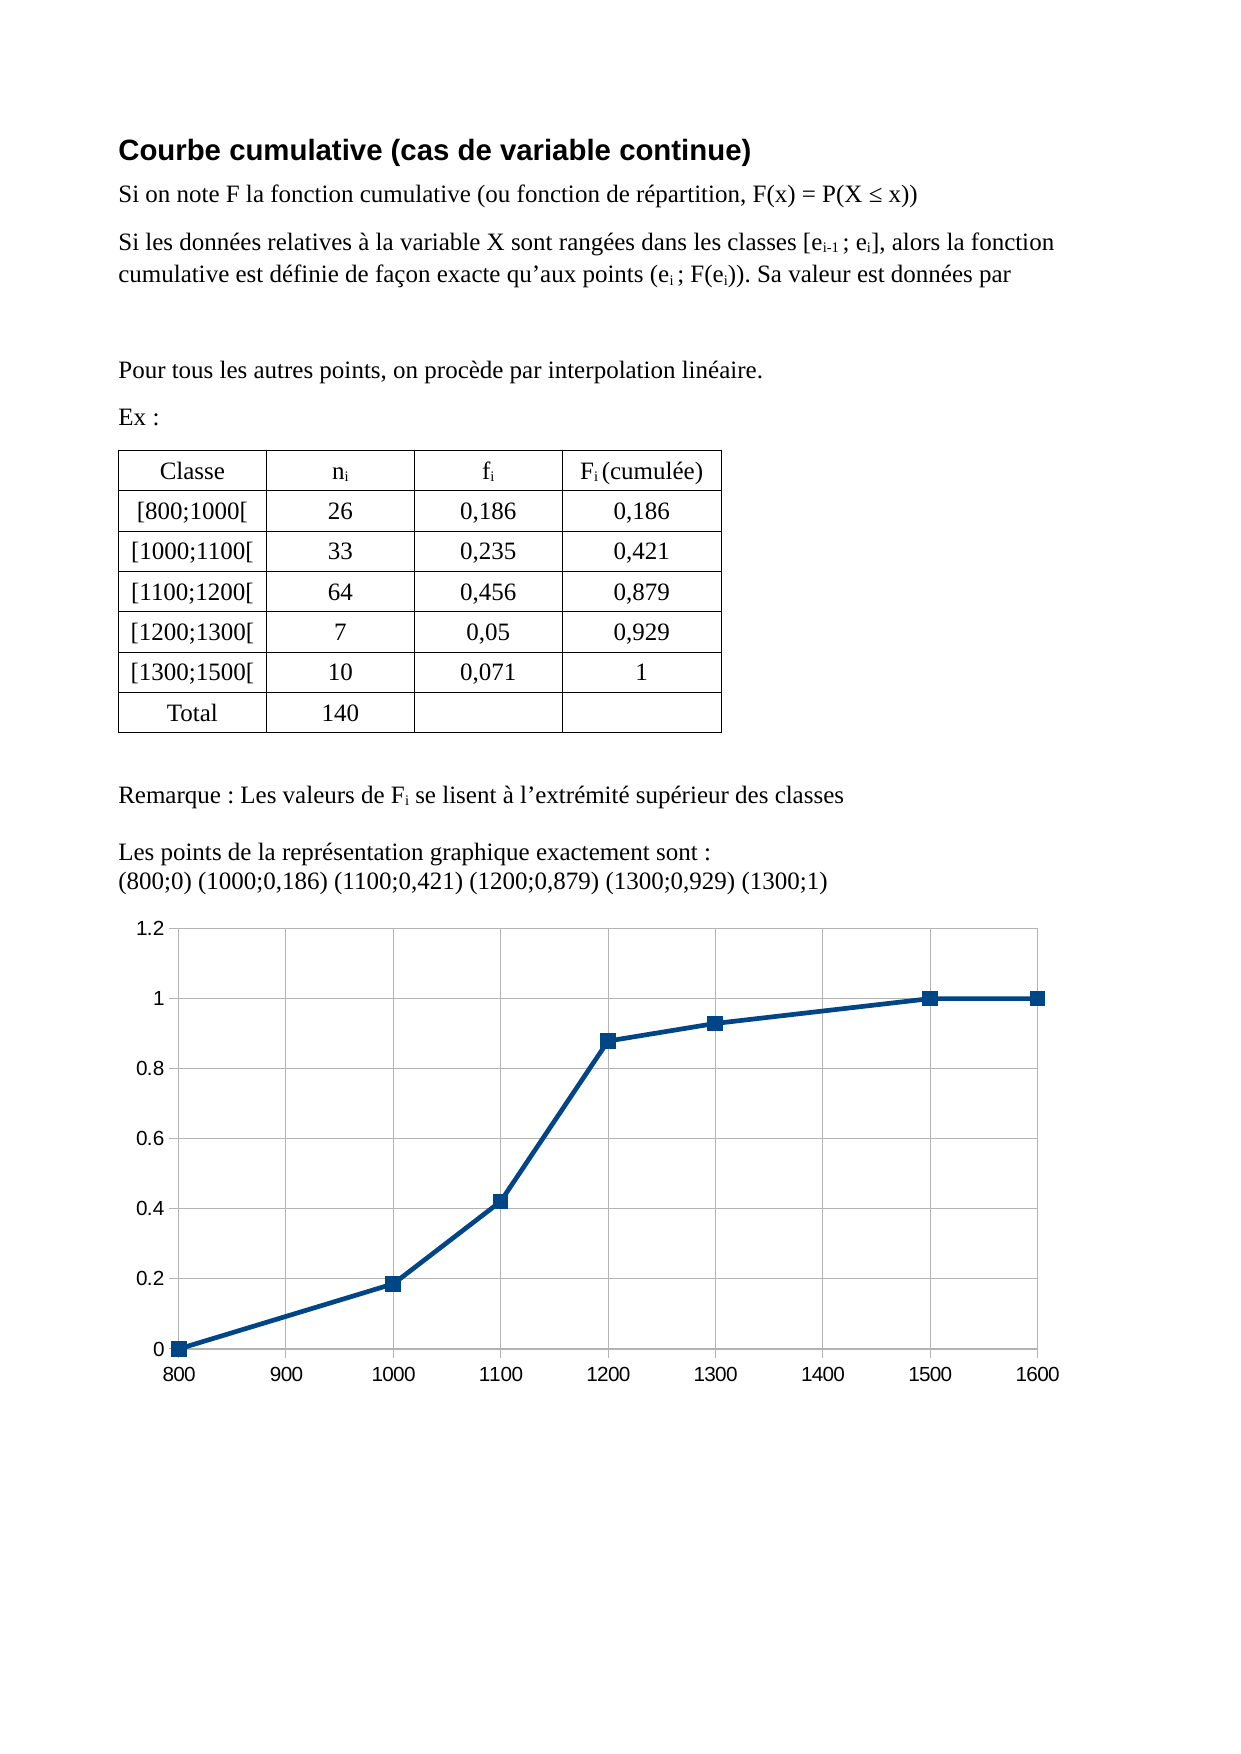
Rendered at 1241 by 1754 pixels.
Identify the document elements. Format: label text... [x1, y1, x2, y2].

table_cell [800;1000[ [119, 491, 266, 531]
table_header Classe [119, 451, 266, 490]
table_cell 140 [267, 693, 414, 732]
table_header Fi (cumulée) [563, 451, 721, 490]
text Ex : [118, 402, 1122, 431]
table_cell 0,235 [415, 532, 562, 571]
table_cell 33 [267, 532, 414, 571]
table_cell [1300;1500[ [119, 653, 266, 692]
table_cell 0,421 [563, 532, 721, 571]
table_cell [1000;1100[ [119, 532, 266, 571]
table_cell [1200;1300[ [119, 612, 266, 652]
text Si les données relatives à la variable X sont rangées dans les classes [ei-1 ; ei], alors la fonction cumulative est définie de façon exacte qu’aux points (ei ; F(ei)). Sa valeur est données par [118, 227, 1122, 288]
table_cell [1100;1200[ [119, 572, 266, 611]
table_cell 0,186 [563, 491, 721, 531]
table_cell 26 [267, 491, 414, 531]
table_cell 0,879 [563, 572, 721, 611]
table_cell 1 [563, 653, 721, 692]
text Si on note F la fonction cumulative (ou fonction de répartition, F(x) = P(X ≤ x)) [118, 179, 1122, 208]
table_cell 0,05 [415, 612, 562, 652]
text Les points de la représentation graphique exactement sont : [118, 837, 1122, 866]
table_header fi [415, 451, 562, 490]
table_cell Total [119, 693, 266, 732]
table_cell [563, 693, 721, 732]
text (800;0) (1000;0,186) (1100;0,421) (1200;0,879) (1300;0,929) (1300;1) [118, 866, 1122, 895]
table_cell 0,456 [415, 572, 562, 611]
table_cell 10 [267, 653, 414, 692]
table_header ni [267, 451, 414, 490]
table_cell 0,186 [415, 491, 562, 531]
table_cell 7 [267, 612, 414, 652]
subtitle Courbe cumulative (cas de variable continue) [118, 133, 1122, 166]
table_cell 64 [267, 572, 414, 611]
table_cell [415, 693, 562, 732]
table_cell 0,929 [563, 612, 721, 652]
text Pour tous les autres points, on procède par interpolation linéaire. [118, 355, 1122, 383]
table_cell 0,071 [415, 653, 562, 692]
text Remarque : Les valeurs de Fi se lisent à l’extrémité supérieur des classes [118, 780, 1122, 809]
